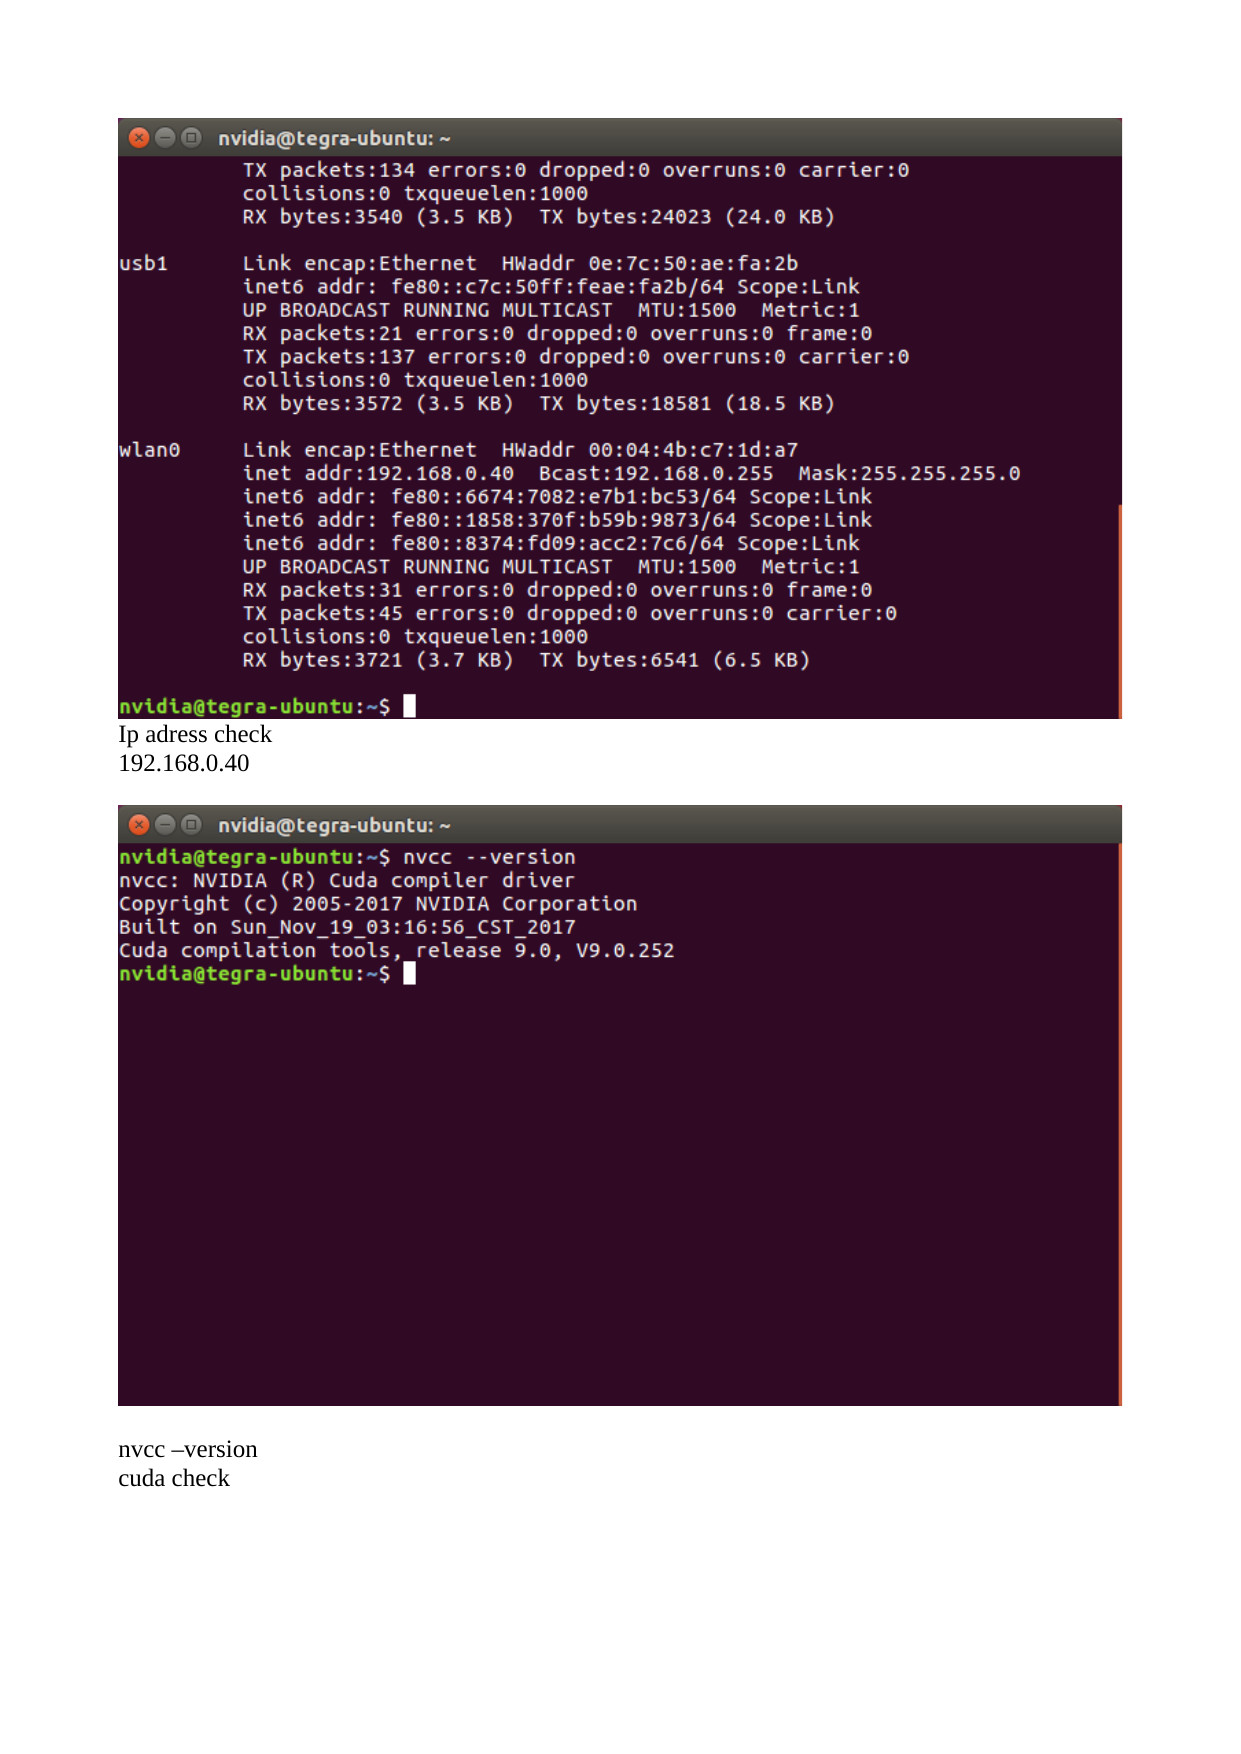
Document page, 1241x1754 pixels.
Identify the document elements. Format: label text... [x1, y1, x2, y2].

text Ip adress check [118, 719, 1122, 748]
text cuda check [118, 1463, 1122, 1492]
picture [118, 118, 1123, 719]
picture [118, 805, 1123, 1406]
text 192.168.0.40 [118, 748, 1122, 776]
text nvcc –version [118, 1434, 1122, 1463]
